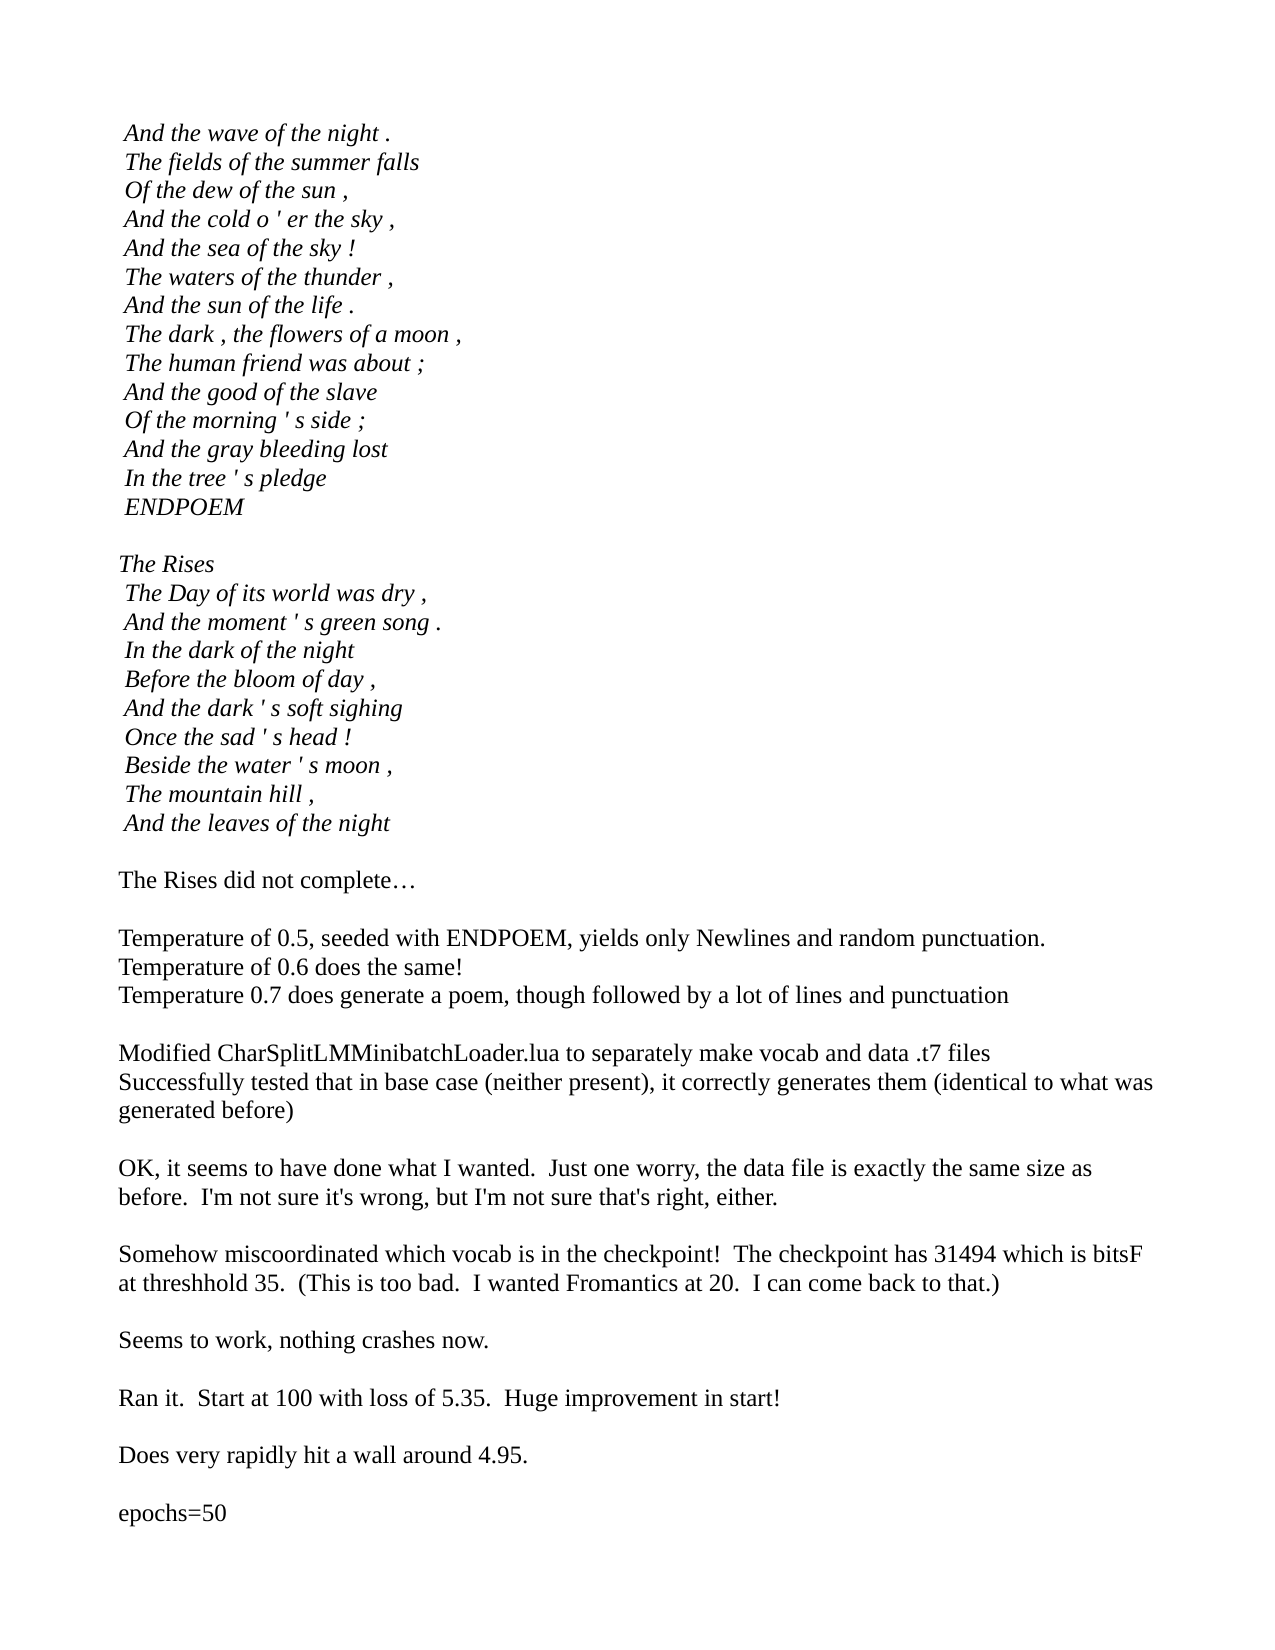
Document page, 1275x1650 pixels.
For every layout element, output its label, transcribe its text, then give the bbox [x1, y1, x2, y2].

text And the dark ' s soft sighing [118, 693, 1157, 722]
text Beside the water ' s moon , [118, 751, 1157, 779]
text epochs=50 [118, 1498, 1157, 1527]
text And the sun of the life . [118, 291, 1157, 319]
text And the wave of the night . [118, 118, 1157, 147]
text Successfully tested that in base case (neither present), it correctly generates them (identical to what was generated before) [118, 1067, 1157, 1124]
text And the sea of the sky ! [118, 233, 1157, 262]
text The Day of its world was dry , [118, 578, 1157, 607]
text Temperature 0.7 does generate a poem, though followed by a lot of lines and punctuation [118, 981, 1157, 1009]
text Before the bloom of day , [118, 664, 1157, 693]
text And the cold o ' er the sky , [118, 204, 1157, 233]
text And the good of the slave [118, 377, 1157, 406]
text And the moment ' s green song . [118, 607, 1157, 636]
text The fields of the summer falls [118, 147, 1157, 176]
text Does very rapidly hit a wall around 4.95. [118, 1441, 1157, 1469]
text The mountain hill , [118, 779, 1157, 808]
text The Rises [118, 549, 1157, 578]
text Somehow miscoordinated which vocab is in the checkpoint! The checkpoint has 31494 which is bitsF at threshhold 35. (This is too bad. I wanted Fromantics at 20. I can come back to that.) [118, 1239, 1157, 1297]
text And the gray bleeding lost [118, 434, 1157, 463]
text Seems to work, nothing crashes now. [118, 1326, 1157, 1354]
text Of the dew of the sun , [118, 176, 1157, 204]
text The human friend was about ; [118, 348, 1157, 377]
text And the leaves of the night [118, 808, 1157, 837]
text Of the morning ' s side ; [118, 406, 1157, 434]
text OK, it seems to have done what I wanted. Just one worry, the data file is exactly the same size as before. I'm not sure it's wrong, but I'm not sure that's right, either. [118, 1153, 1157, 1211]
text ENDPOEM [118, 492, 1157, 521]
text The Rises did not complete… [118, 866, 1157, 894]
text Once the sad ' s head ! [118, 722, 1157, 751]
text The dark , the flowers of a moon , [118, 319, 1157, 348]
text In the dark of the night [118, 636, 1157, 664]
text The waters of the thunder , [118, 262, 1157, 291]
text Temperature of 0.5, seeded with ENDPOEM, yields only Newlines and random punctuation. Temperature of 0.6 does the same! [118, 923, 1157, 981]
text Modified CharSplitLMMinibatchLoader.lua to separately make vocab and data .t7 files [118, 1038, 1157, 1067]
text In the tree ' s pledge [118, 463, 1157, 492]
text Ran it. Start at 100 with loss of 5.35. Huge improvement in start! [118, 1383, 1157, 1412]
